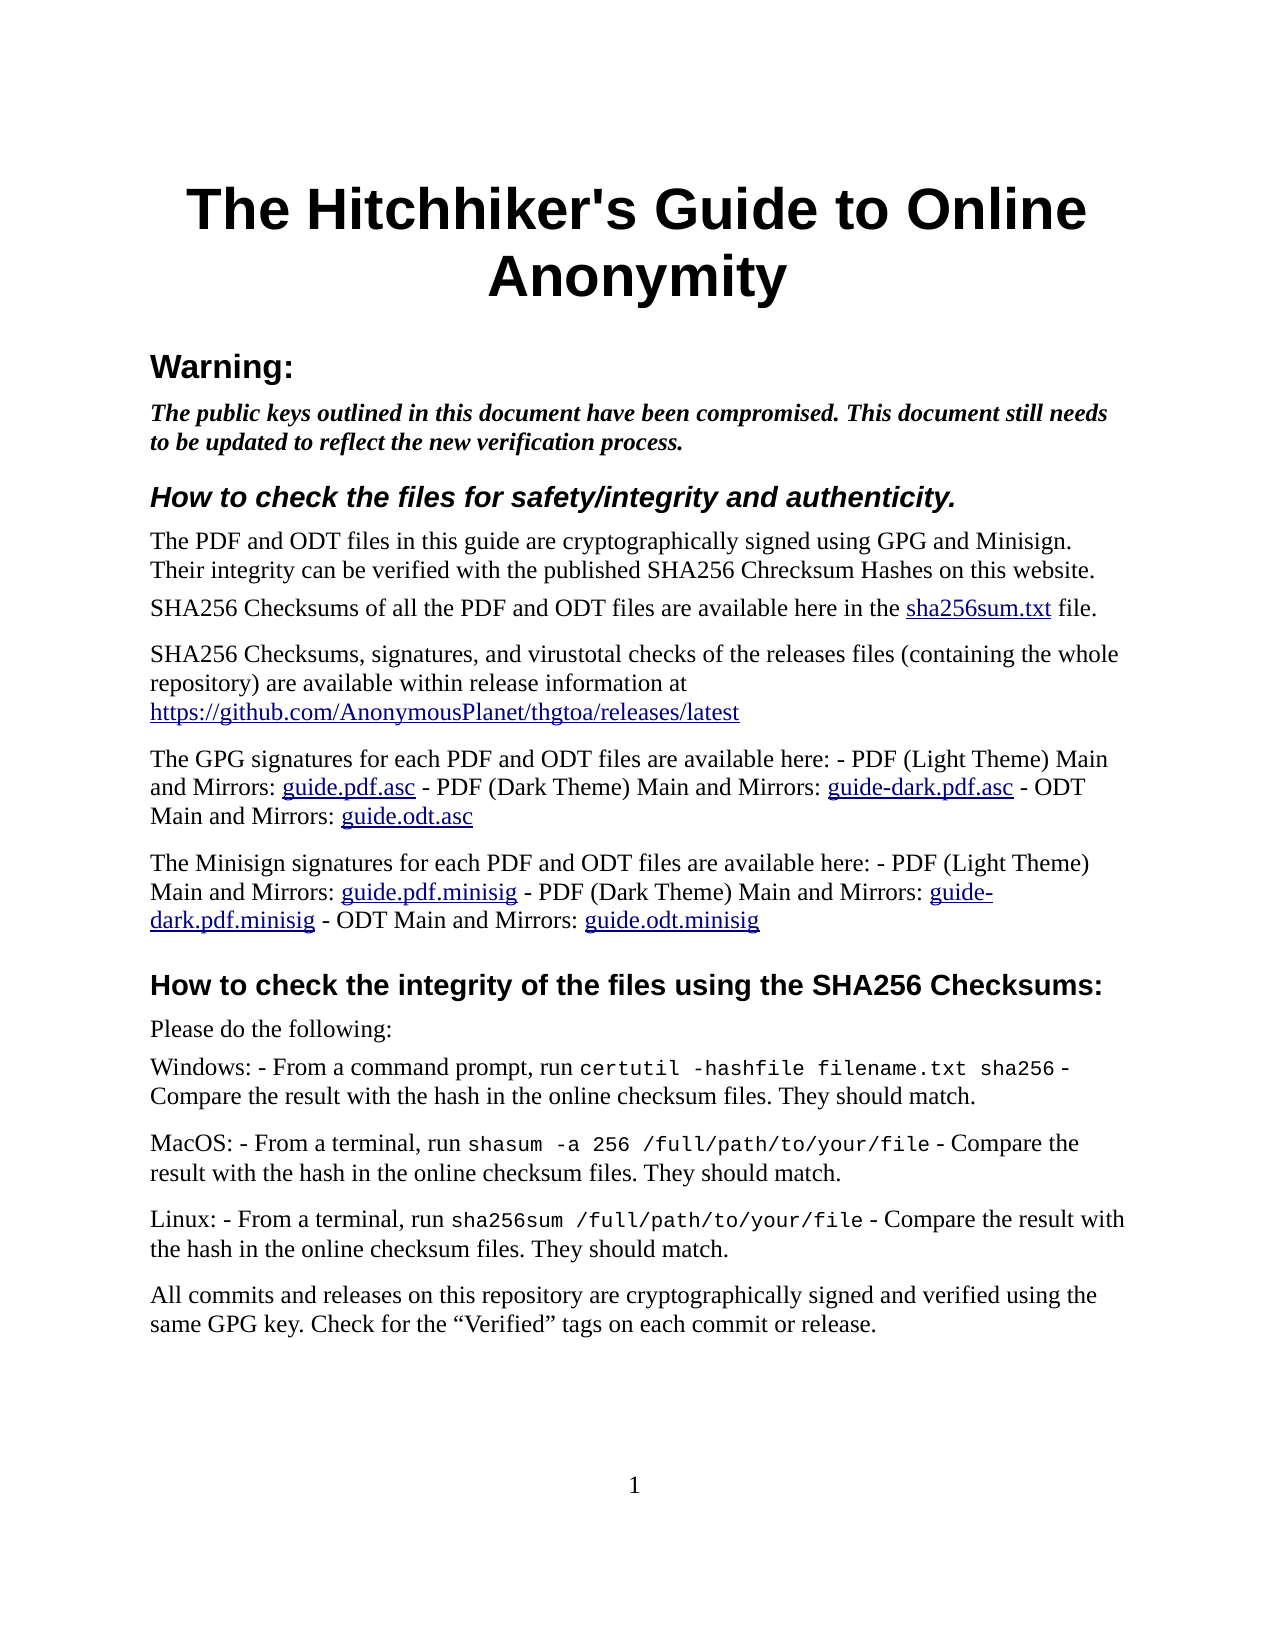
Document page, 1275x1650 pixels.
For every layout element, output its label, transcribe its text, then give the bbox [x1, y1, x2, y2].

subtitle Warning: [150, 347, 1125, 385]
text The GPG signatures for each PDF and ODT files are available here: - PDF (Light Theme) Main and Mirrors: guide.pdf.asc - PDF (Dark Theme) Main and Mirrors: guide-dark.pdf.asc - ODT Main and Mirrors: guide.odt.asc [150, 744, 1125, 830]
subtitle How to check the files for safety/integrity and authenticity. [150, 480, 1125, 514]
text All commits and releases on this repository are cryptographically signed and verified using the same GPG key. Check for the “Verified” tags on each commit or release. [150, 1281, 1125, 1338]
text The PDF and ODT files in this guide are cryptographically signed using GPG and Minisign. Their integrity can be verified with the published SHA256 Chrecksum Hashes on this website. [150, 526, 1125, 584]
text Linux: - From a terminal, run sha256sum /full/path/to/your/file - Compare the result with the hash in the online checksum files. They should match. [150, 1204, 1125, 1263]
text Please do the following: [150, 1014, 1125, 1043]
text MacOS: - From a terminal, run shasum -a 256 /full/path/to/your/file - Compare the result with the hash in the online checksum files. They should match. [150, 1128, 1125, 1186]
subtitle How to check the integrity of the files using the SHA256 Checksums: [150, 968, 1125, 1002]
text SHA256 Checksums of all the PDF and ODT files are available here in the sha256sum.txt file. [150, 593, 1125, 622]
title The Hitchhiker's Guide to Online Anonymity [150, 175, 1125, 309]
text Windows: - From a command prompt, run certutil -hashfile filename.txt sha256 - Compare the result with the hash in the online checksum files. They should match. [150, 1052, 1125, 1110]
text The Minisign signatures for each PDF and ODT files are available here: - PDF (Light Theme) Main and Mirrors: guide.pdf.minisig - PDF (Dark Theme) Main and Mirrors: guide-dark.pdf.minisig - ODT Main and Mirrors: guide.odt.minisig [150, 848, 1125, 934]
text The public keys outlined in this document have been compromised. This document still needs to be updated to reflect the new verification process. [150, 398, 1125, 455]
text SHA256 Checksums, signatures, and virustotal checks of the releases files (containing the whole repository) are available within release information at https://github.com/AnonymousPlanet/thgtoa/releases/latest [150, 639, 1125, 726]
